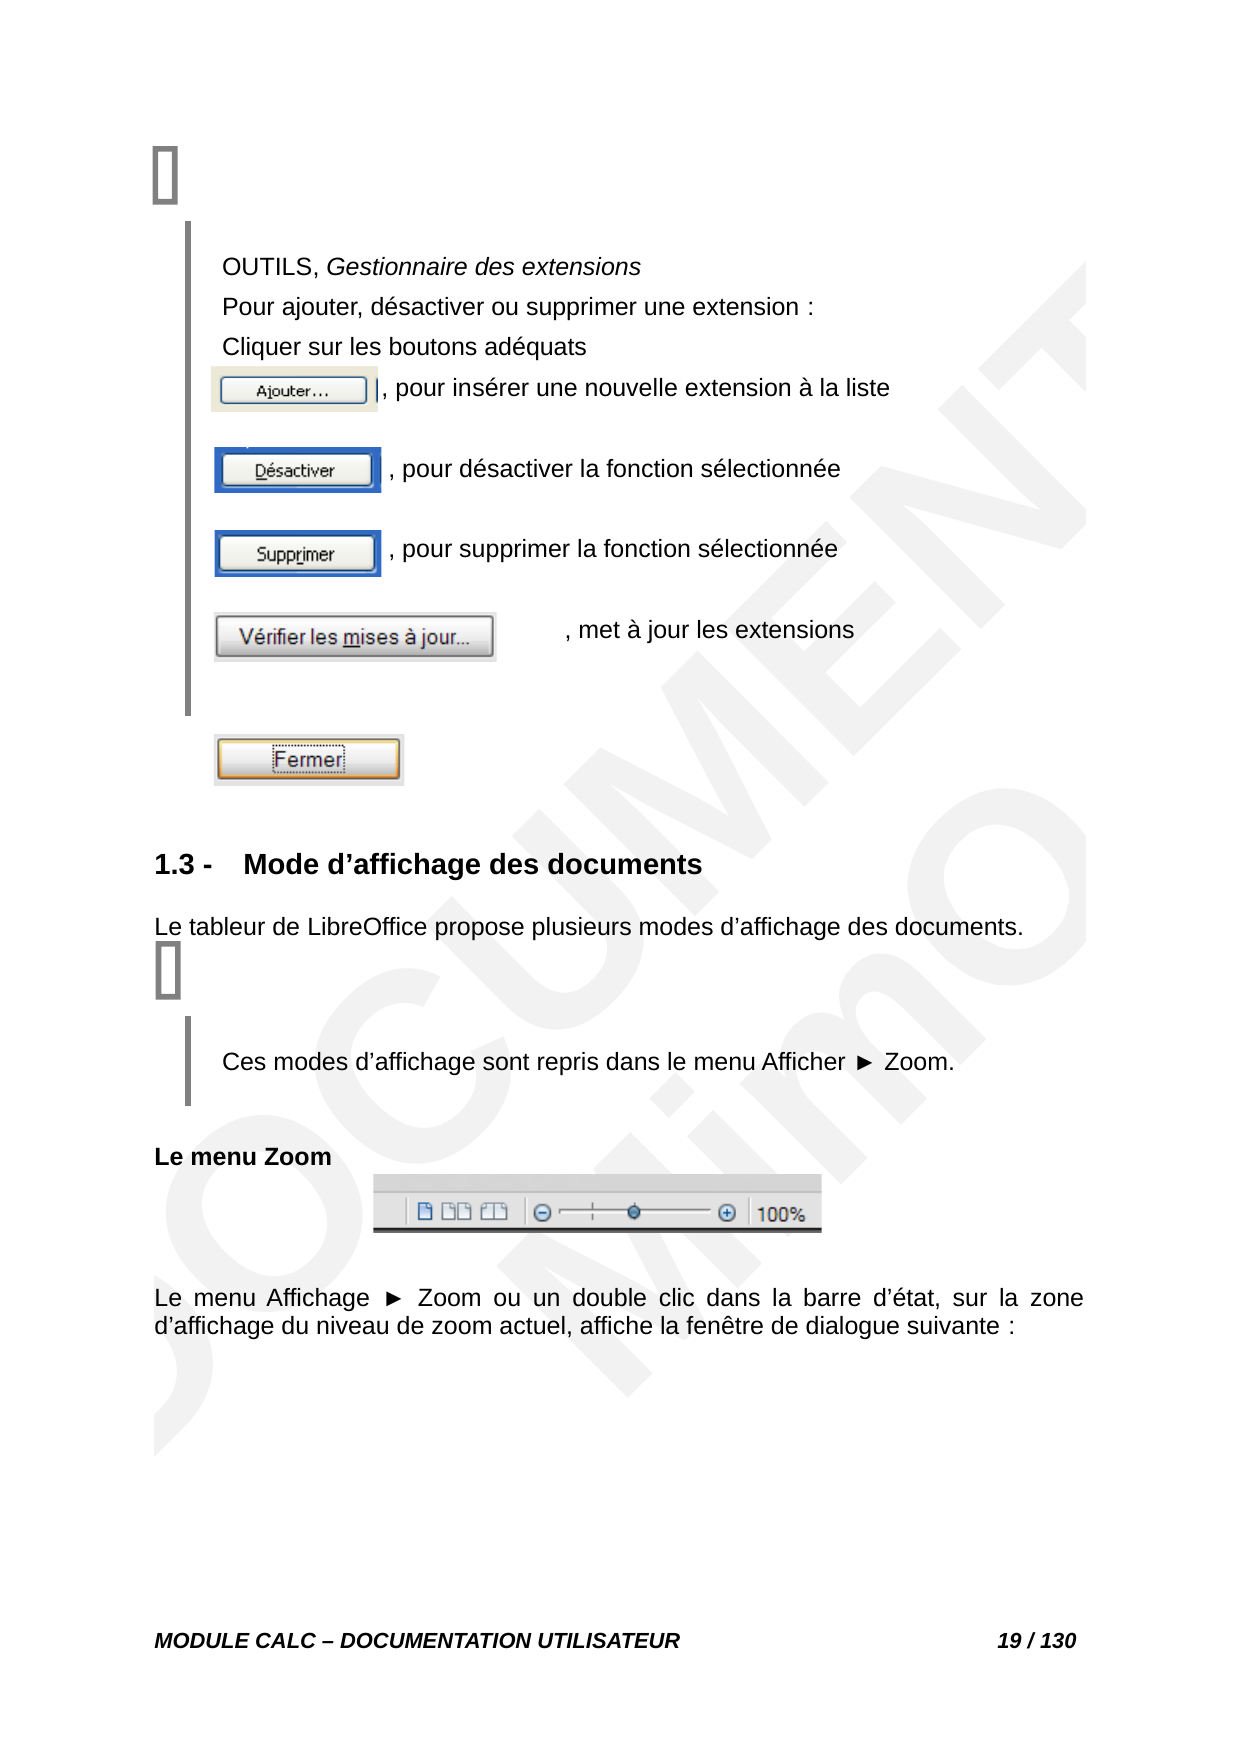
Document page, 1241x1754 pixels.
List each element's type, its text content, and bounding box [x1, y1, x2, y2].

text Le tableur de LibreOffice propose plusieurs modes d’affichage des documents. [154, 912, 1086, 940]
text Pour ajouter, désactiver ou supprimer une extension : [191, 261, 1086, 302]
text , met à jour les extensions [191, 585, 1086, 644]
picture [213, 612, 497, 662]
text , pour supprimer la fonction sélectionnée [191, 504, 1086, 563]
subtitle Mode d’affichage des documents [154, 848, 1086, 881]
picture [214, 447, 382, 493]
text Ces modes d’affichage sont repris dans le menu Afficher ► Zoom. [191, 1016, 1086, 1106]
picture [210, 365, 378, 412]
text 8 [151, 118, 1086, 221]
text , pour insérer une nouvelle extension à la liste [191, 342, 1086, 401]
text 8 [154, 940, 1086, 1016]
text Le menu Zoom [154, 1143, 1086, 1171]
picture [213, 734, 405, 786]
picture [214, 530, 382, 577]
text OUTILS, Gestionnaire des extensions [191, 221, 1086, 261]
text Le menu Affichage ► Zoom ou un double clic dans la barre d’état, sur la zone d’affichage du niveau de zoom actuel, affiche la fenêtre de dialogue suivante : [154, 1284, 1086, 1340]
picture [373, 1174, 822, 1233]
text Cliquer sur les boutons adéquats [191, 302, 1086, 342]
text , pour désactiver la fonction sélectionnée [191, 423, 1086, 482]
